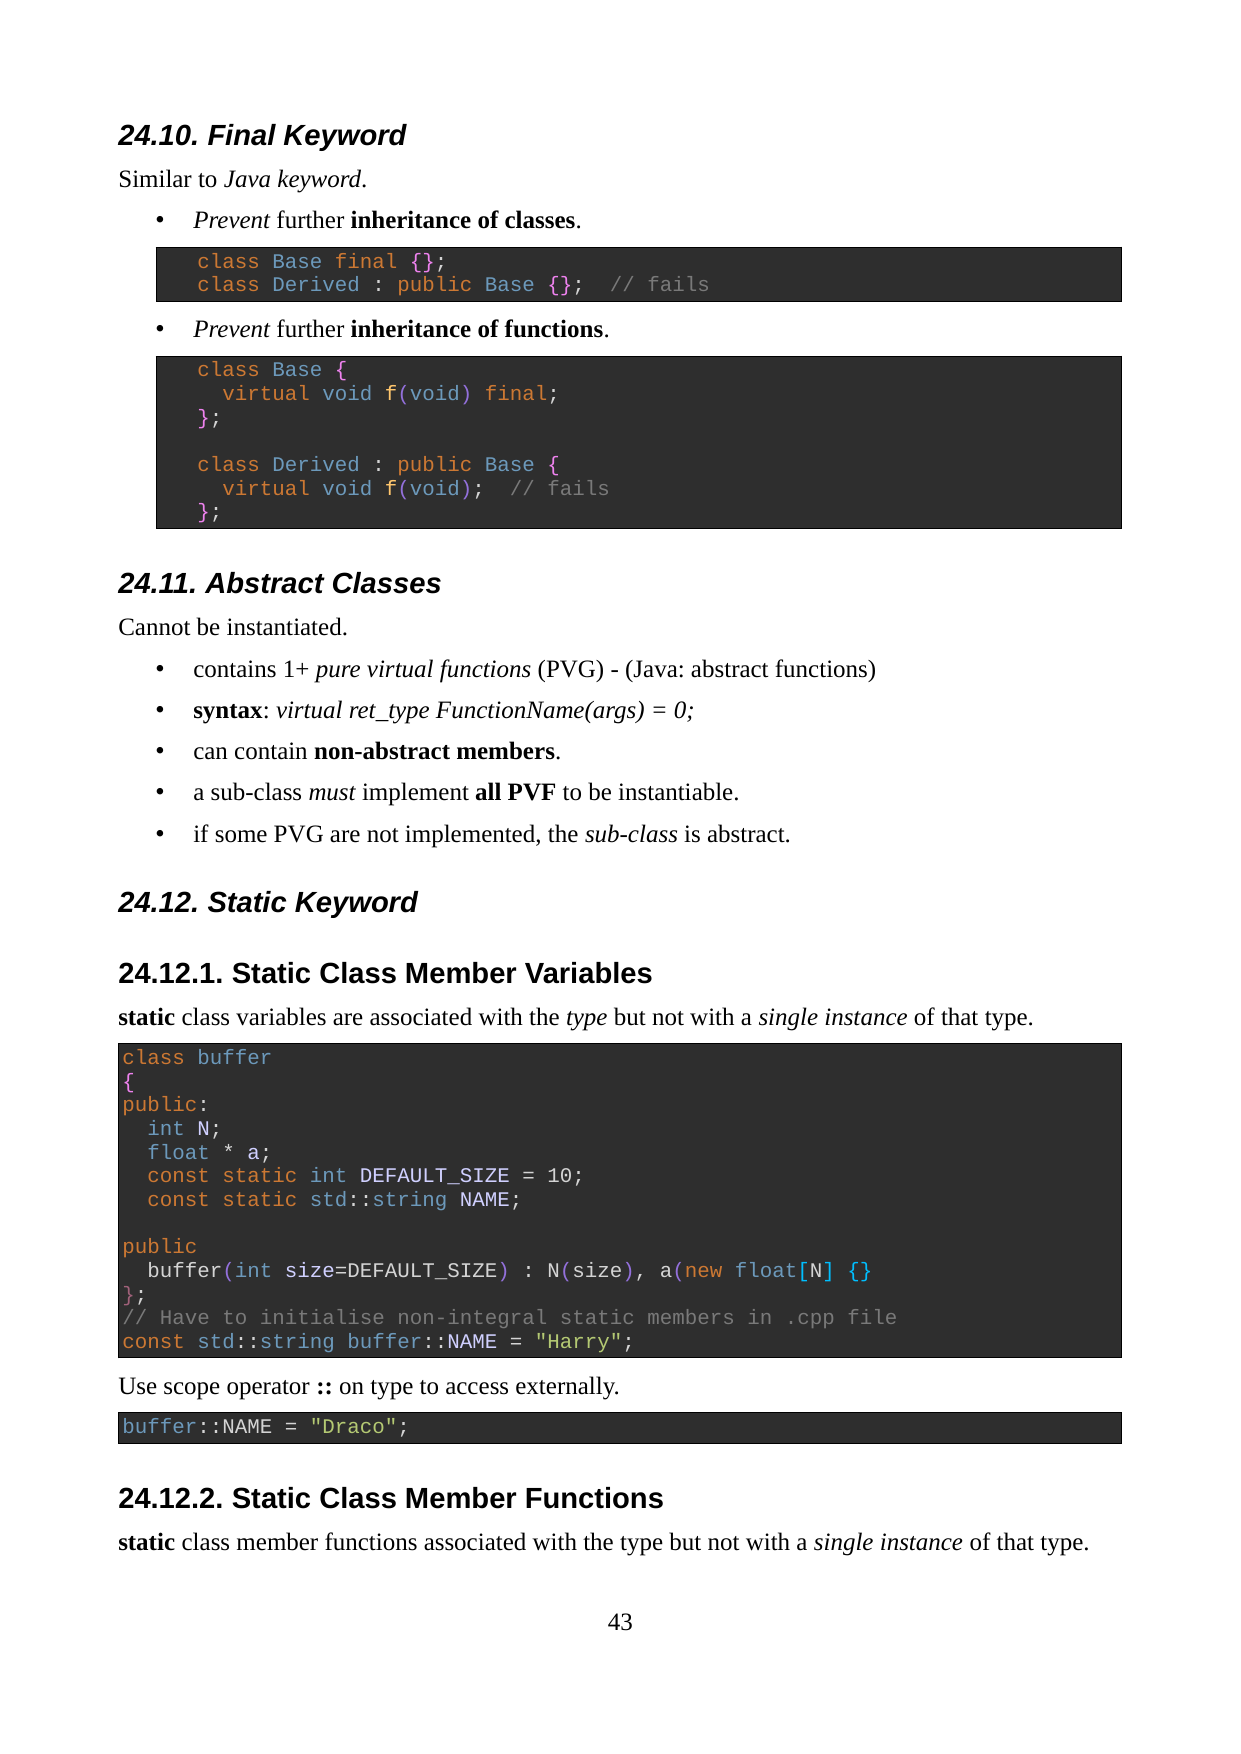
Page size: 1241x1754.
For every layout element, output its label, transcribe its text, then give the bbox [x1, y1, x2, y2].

list Prevent further inheritance of functions. [156, 314, 1122, 343]
list class Derived : public Base {}; // fails [157, 270, 1121, 301]
text const std::string buffer::NAME = "Harry"; [119, 1327, 1121, 1357]
text static class variables are associated with the type but not with a single instance of that type. [118, 1002, 1122, 1031]
list class Base { [157, 357, 1121, 379]
subtitle Static Keyword [118, 885, 1122, 918]
list class Base final {}; [157, 248, 1121, 270]
list }; [157, 497, 1121, 528]
text class buffer [119, 1044, 1121, 1067]
text }; [119, 1280, 1121, 1303]
text buffer::NAME = "Draco"; [119, 1413, 1121, 1443]
text static class member functions associated with the type but not with a single instance of that type. [118, 1527, 1122, 1556]
text public: [119, 1091, 1121, 1114]
subtitle Abstract Classes [118, 566, 1122, 600]
text int N; [119, 1114, 1121, 1138]
subtitle Static Class Member Variables [118, 956, 1122, 989]
text float * a; [119, 1138, 1121, 1161]
list virtual void f(void) final; [157, 379, 1121, 403]
text Cannot be instantiated. [118, 612, 1122, 641]
list class Derived : public Base { [157, 450, 1121, 474]
list if some PVG are not implemented, the sub-class is abstract. [156, 819, 1122, 847]
text Similar to Java keyword. [118, 164, 1122, 193]
text public [119, 1232, 1121, 1256]
list a sub-class must implement all PVF to be instantiable. [156, 777, 1122, 806]
subtitle Final Keyword [118, 118, 1122, 152]
list syntax: virtual ret_type FunctionName(args) = 0; [156, 695, 1122, 724]
list virtual void f(void); // fails [157, 474, 1121, 497]
text buffer(int size=DEFAULT_SIZE) : N(size), a(new float[N] {} [119, 1256, 1121, 1280]
text const static int DEFAULT_SIZE = 10; [119, 1161, 1121, 1185]
list }; [157, 403, 1121, 426]
list contains 1+ pure virtual functions (PVG) - (Java: abstract functions) [156, 654, 1122, 682]
text // Have to initialise non-integral static members in .cpp file [119, 1303, 1121, 1327]
subtitle Static Class Member Functions [118, 1481, 1122, 1515]
text const static std::string NAME; [119, 1185, 1121, 1209]
text Use scope operator :: on type to access externally. [118, 1371, 1122, 1400]
text { [119, 1067, 1121, 1091]
list Prevent further inheritance of classes. [156, 205, 1122, 234]
list can contain non-abstract members. [156, 736, 1122, 765]
